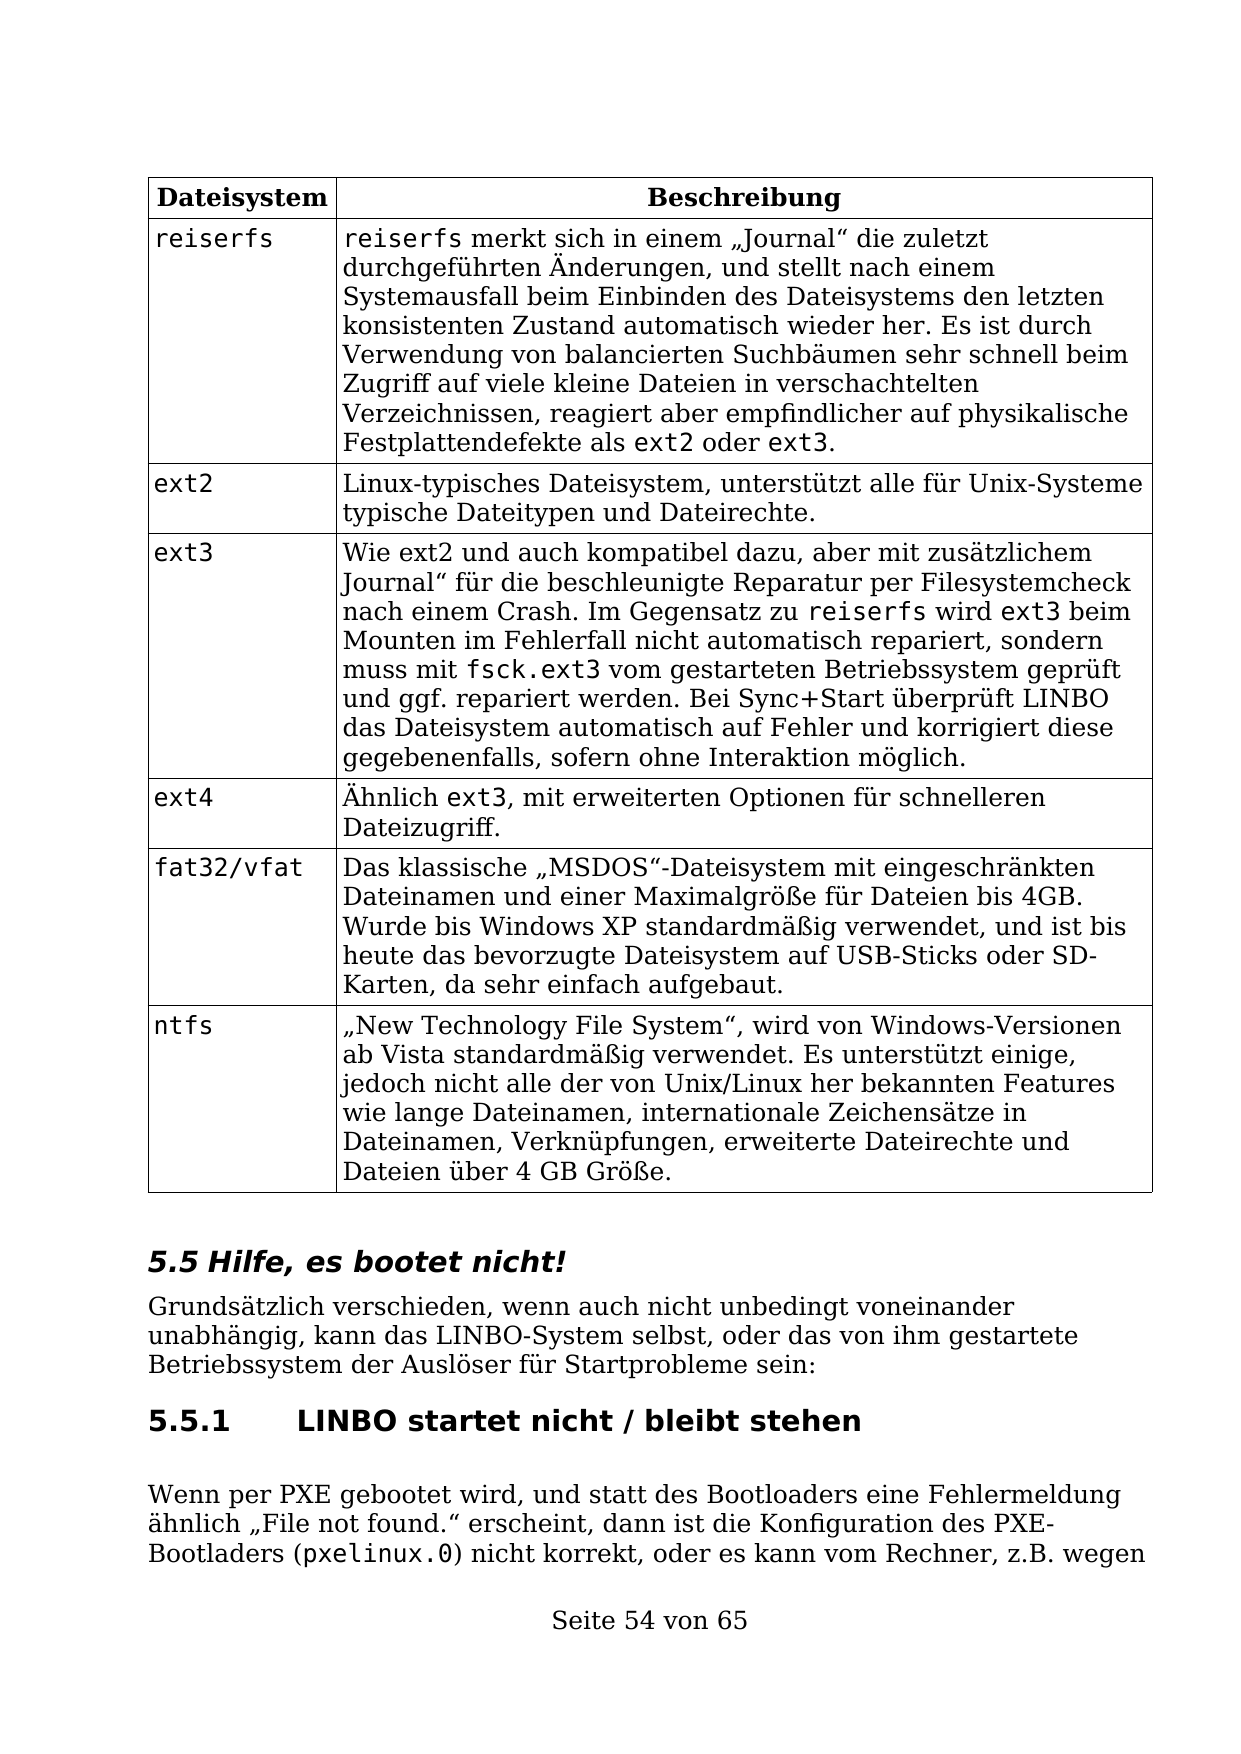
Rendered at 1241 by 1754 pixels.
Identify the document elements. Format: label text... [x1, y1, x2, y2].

text Grundsätzlich verschieden, wenn auch nicht unbedingt voneinander unabhängig, kann das LINBO-System selbst, oder das von ihm gestartete Betriebssystem der Auslöser für Startprobleme sein: [148, 1292, 1152, 1380]
table_cell Das klassische „MSDOS“-Dateisystem mit eingeschränkten Dateinamen und einer Maximalgröße für Dateien bis 4GB. Wurde bis Windows XP standardmäßig verwendet, und ist bis heute das bevorzugte Dateisystem auf USB-Sticks oder SD-Karten, da sehr einfach aufgebaut. [337, 849, 1152, 1005]
table_cell reiserfs merkt sich in einem „Journal“ die zuletzt durchgeführten Änderungen, und stellt nach einem Systemausfall beim Einbinden des Dateisystems den letzten konsistenten Zustand automatisch wieder her. Es ist durch Verwendung von balancierten Suchbäumen sehr schnell beim Zugriff auf viele kleine Dateien in verschachtelten Verzeichnissen, reagiert aber empfindlicher auf physikalische Festplattendefekte als ext2 oder ext3. [337, 219, 1152, 463]
table_header Beschreibung [337, 178, 1152, 218]
table_cell Wie ext2 und auch kompatibel dazu, aber mit zusätzlichem Journal“ für die beschleunigte Reparatur per Filesystemcheck nach einem Crash. Im Gegensatz zu reiserfs wird ext3 beim Mounten im Fehlerfall nicht automatisch repariert, sondern muss mit fsck.ext3 vom gestarteten Betriebssystem geprüft und ggf. repariert werden. Bei Sync+Start überprüft LINBO das Dateisystem automatisch auf Fehler und korrigiert diese gegebenenfalls, sofern ohne Interaktion möglich. [337, 534, 1152, 778]
table_cell „New Technology File System“, wird von Windows-Versionen ab Vista standardmäßig verwendet. Es unterstützt einige, jedoch nicht alle der von Unix/Linux her bekannten Features wie lange Dateinamen, internationale Zeichensätze in Dateinamen, Verknüpfungen, erweiterte Dateirechte und Dateien über 4 GB Größe. [337, 1006, 1152, 1192]
table_cell ntfs [149, 1006, 336, 1192]
table_cell Ähnlich ext3, mit erweiterten Optionen für schnelleren Dateizugriff. [337, 779, 1152, 848]
table_cell ext4 [149, 779, 336, 848]
table_cell ext3 [149, 534, 336, 778]
table_cell fat32/vfat [149, 849, 336, 1005]
table_cell ext2 [149, 464, 336, 533]
subtitle Hilfe, es bootet nicht! [148, 1246, 1152, 1280]
table_cell Linux-typisches Dateisystem, unterstützt alle für Unix-Systeme typische Dateitypen und Dateirechte. [337, 464, 1152, 533]
text Wenn per PXE gebootet wird, und statt des Bootloaders eine Fehlermeldung ähnlich „File not found.“ erscheint, dann ist die Konﬁguration des PXE-Bootladers (pxelinux.0) nicht korrekt, oder es kann vom Rechner, z.B. wegen [148, 1480, 1152, 1568]
table_header Dateisystem [149, 178, 336, 218]
table_cell reiserfs [149, 219, 336, 463]
subtitle LINBO startet nicht / bleibt stehen [148, 1405, 1152, 1439]
